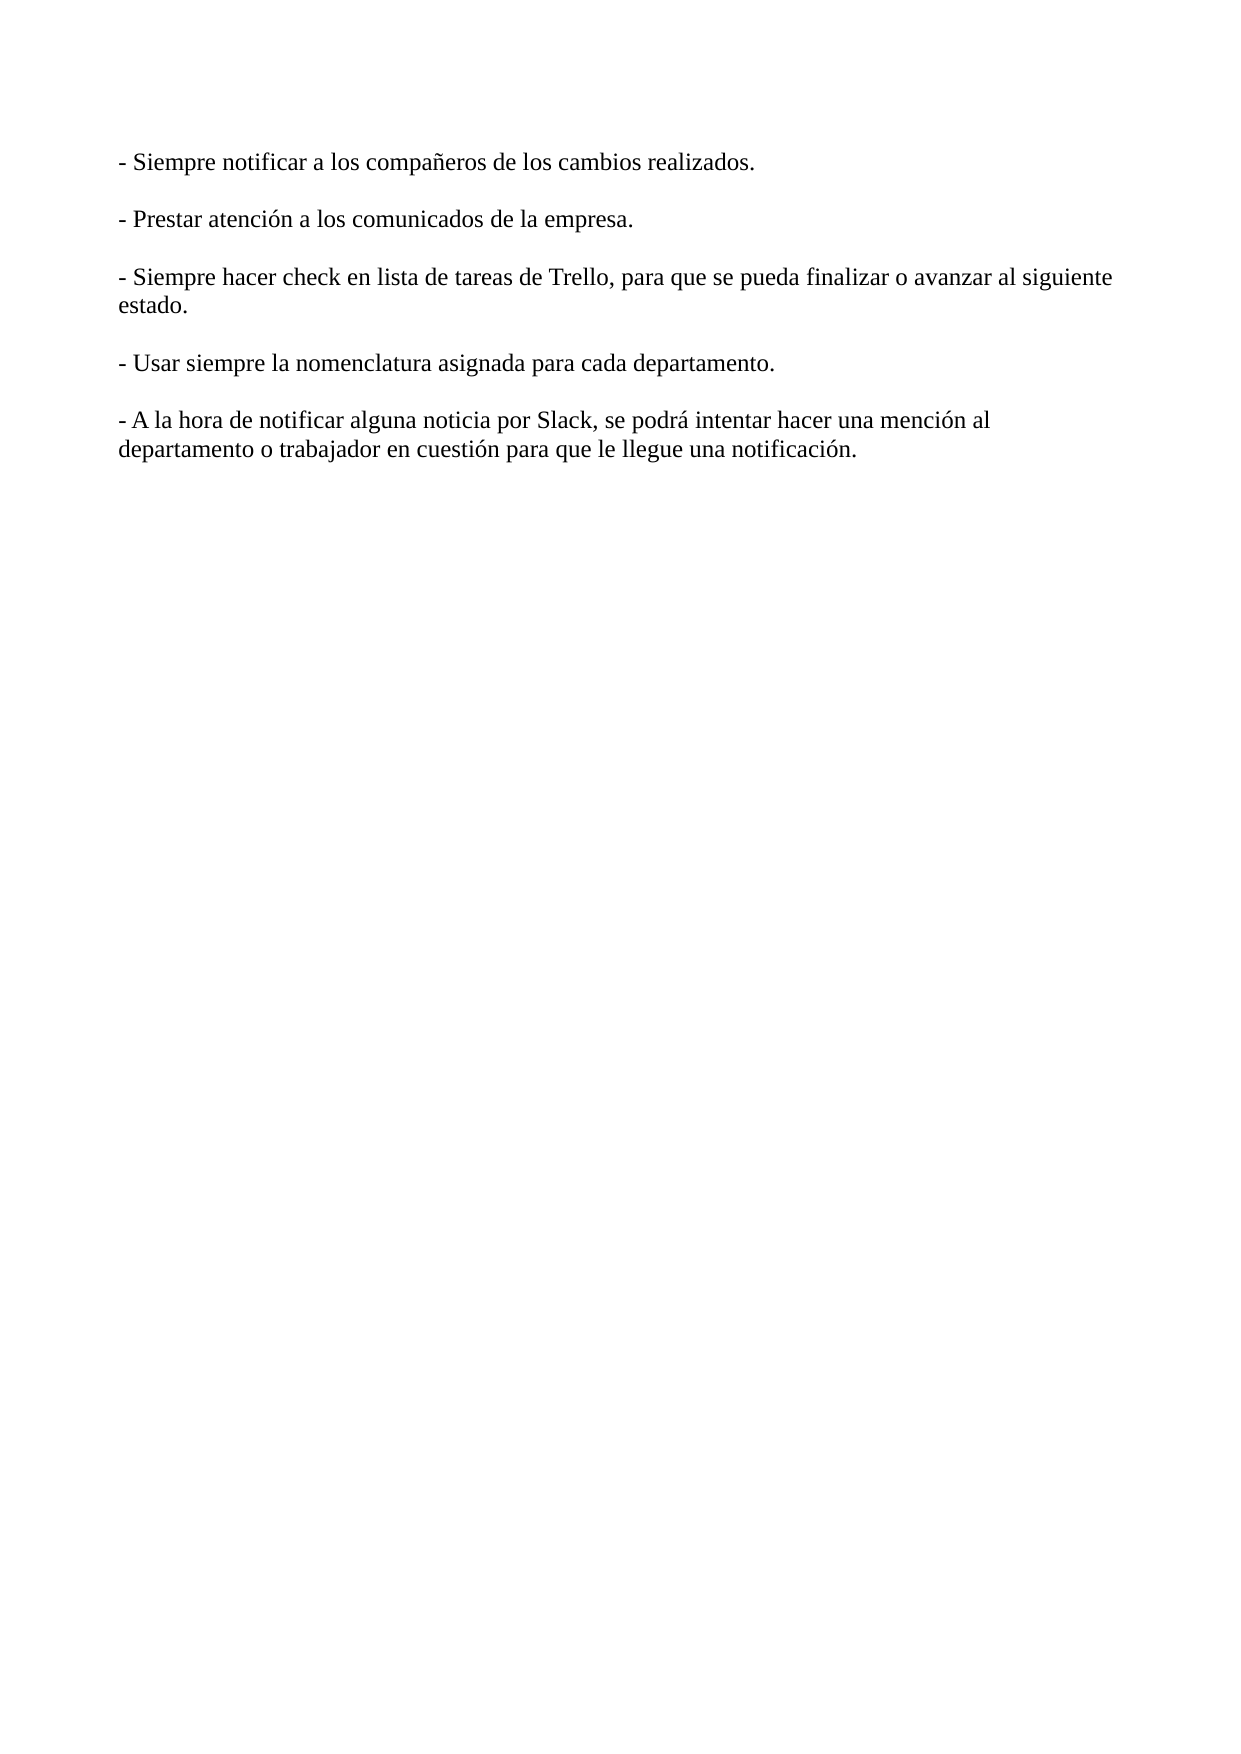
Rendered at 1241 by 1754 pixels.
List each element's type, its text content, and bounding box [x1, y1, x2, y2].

text - Siempre notificar a los compañeros de los cambios realizados. [118, 147, 1122, 176]
text - A la hora de notificar alguna noticia por Slack, se podrá intentar hacer una mención al departamento o trabajador en cuestión para que le llegue una notificación. [118, 406, 1122, 463]
text - Usar siempre la nomenclatura asignada para cada departamento. [118, 348, 1122, 377]
text - Prestar atención a los comunicados de la empresa. [118, 204, 1122, 233]
text - Siempre hacer check en lista de tareas de Trello, para que se pueda finalizar o avanzar al siguiente estado. [118, 262, 1122, 319]
